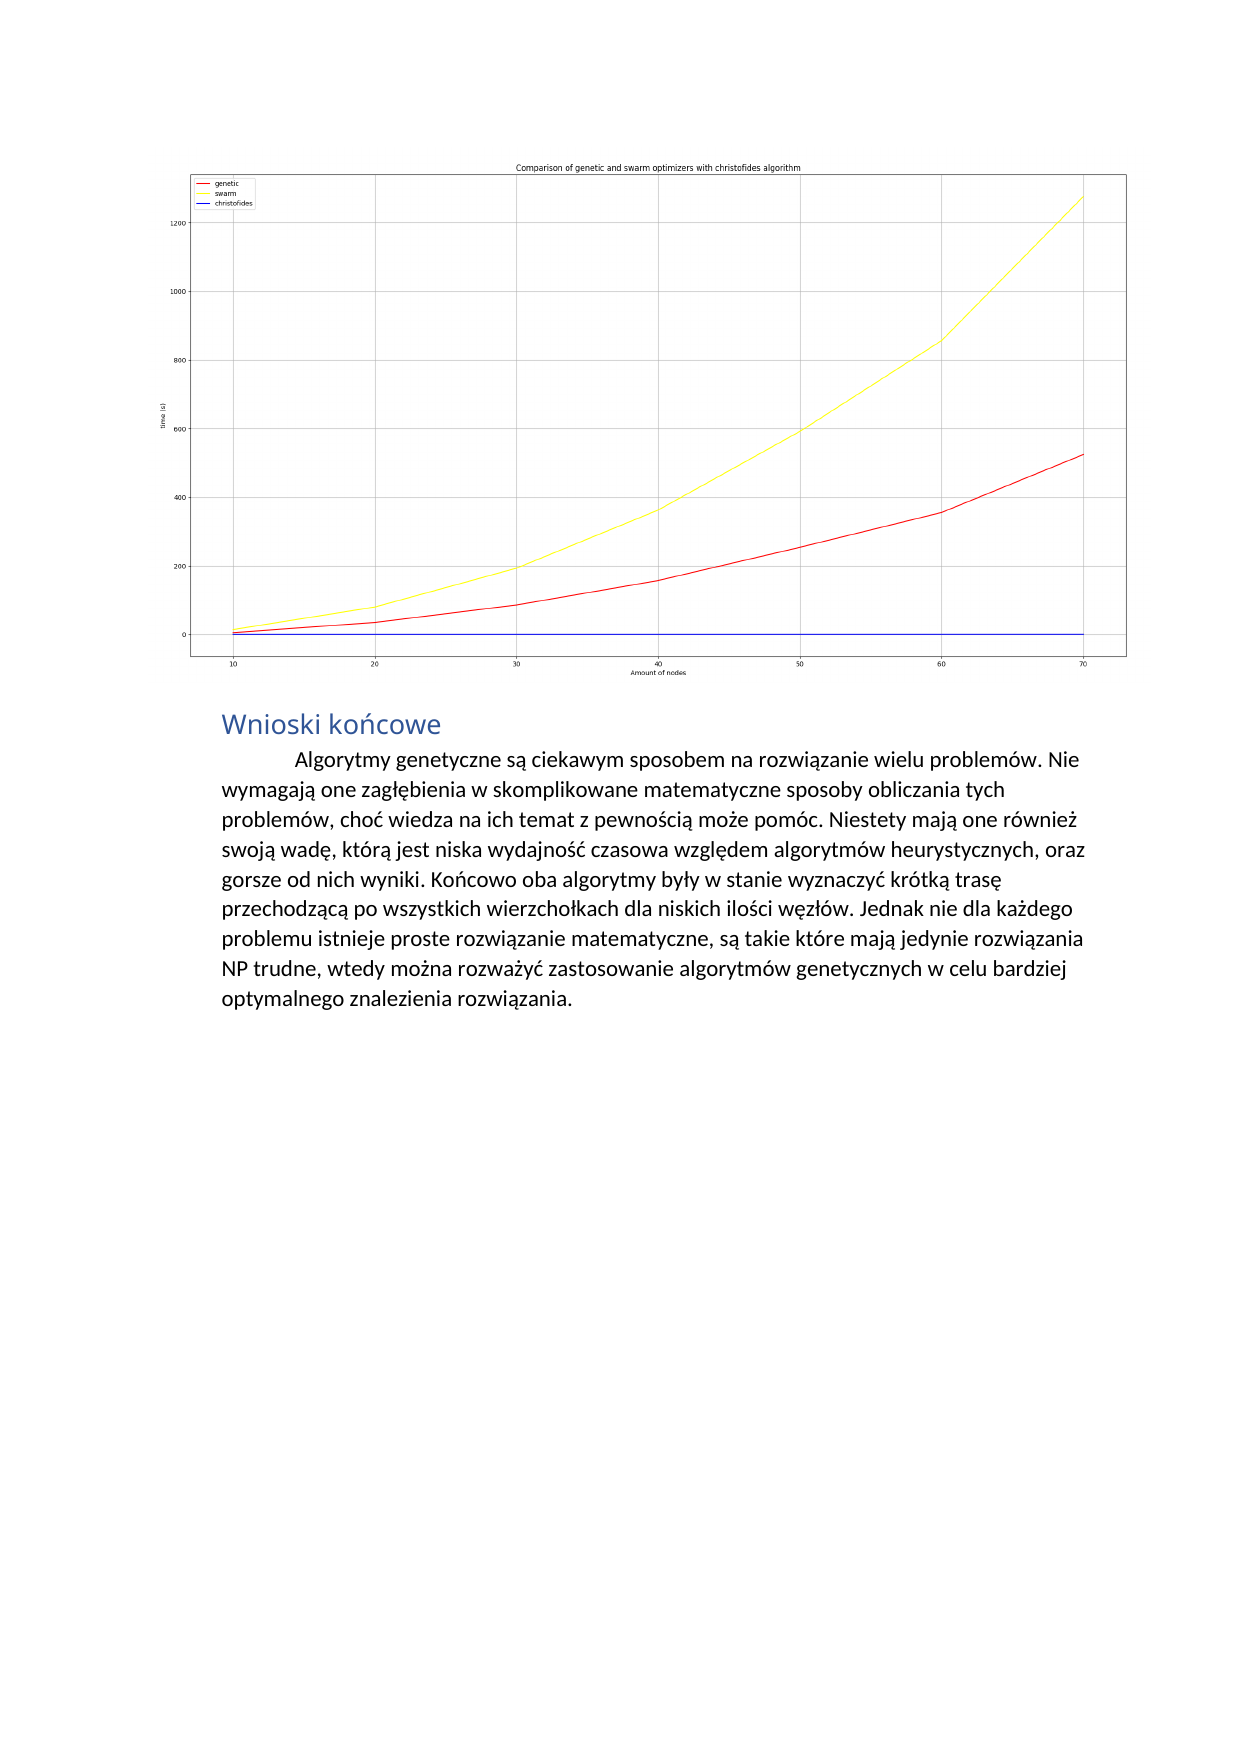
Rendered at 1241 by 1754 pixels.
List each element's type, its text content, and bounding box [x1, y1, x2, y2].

subtitle Wnioski końcowe [148, 706, 1093, 743]
text Algorytmy genetyczne są ciekawym sposobem na rozwiązanie wielu problemów. Nie wymagają one zagłębienia w skomplikowane matematyczne sposoby obliczania tych problemów, choć wiedza na ich temat z pewnością może pomóc. Niestety mają one również swoją wadę, którą jest niska wydajność czasowa względem algorytmów heurystycznych, oraz gorsze od nich wyniki. Końcowo oba algorytmy były w stanie wyznaczyć krótką trasę przechodzącą po wszystkich wierzchołkach dla niskich ilości węzłów. Jednak nie dla każdego problemu istnieje proste rozwiązanie matematyczne, są takie które mają jedynie rozwiązania NP trudne, wtedy można rozważyć zastosowanie algorytmów genetycznych w celu bardziej optymalnego znalezienia rozwiązania. [221, 745, 1093, 1012]
